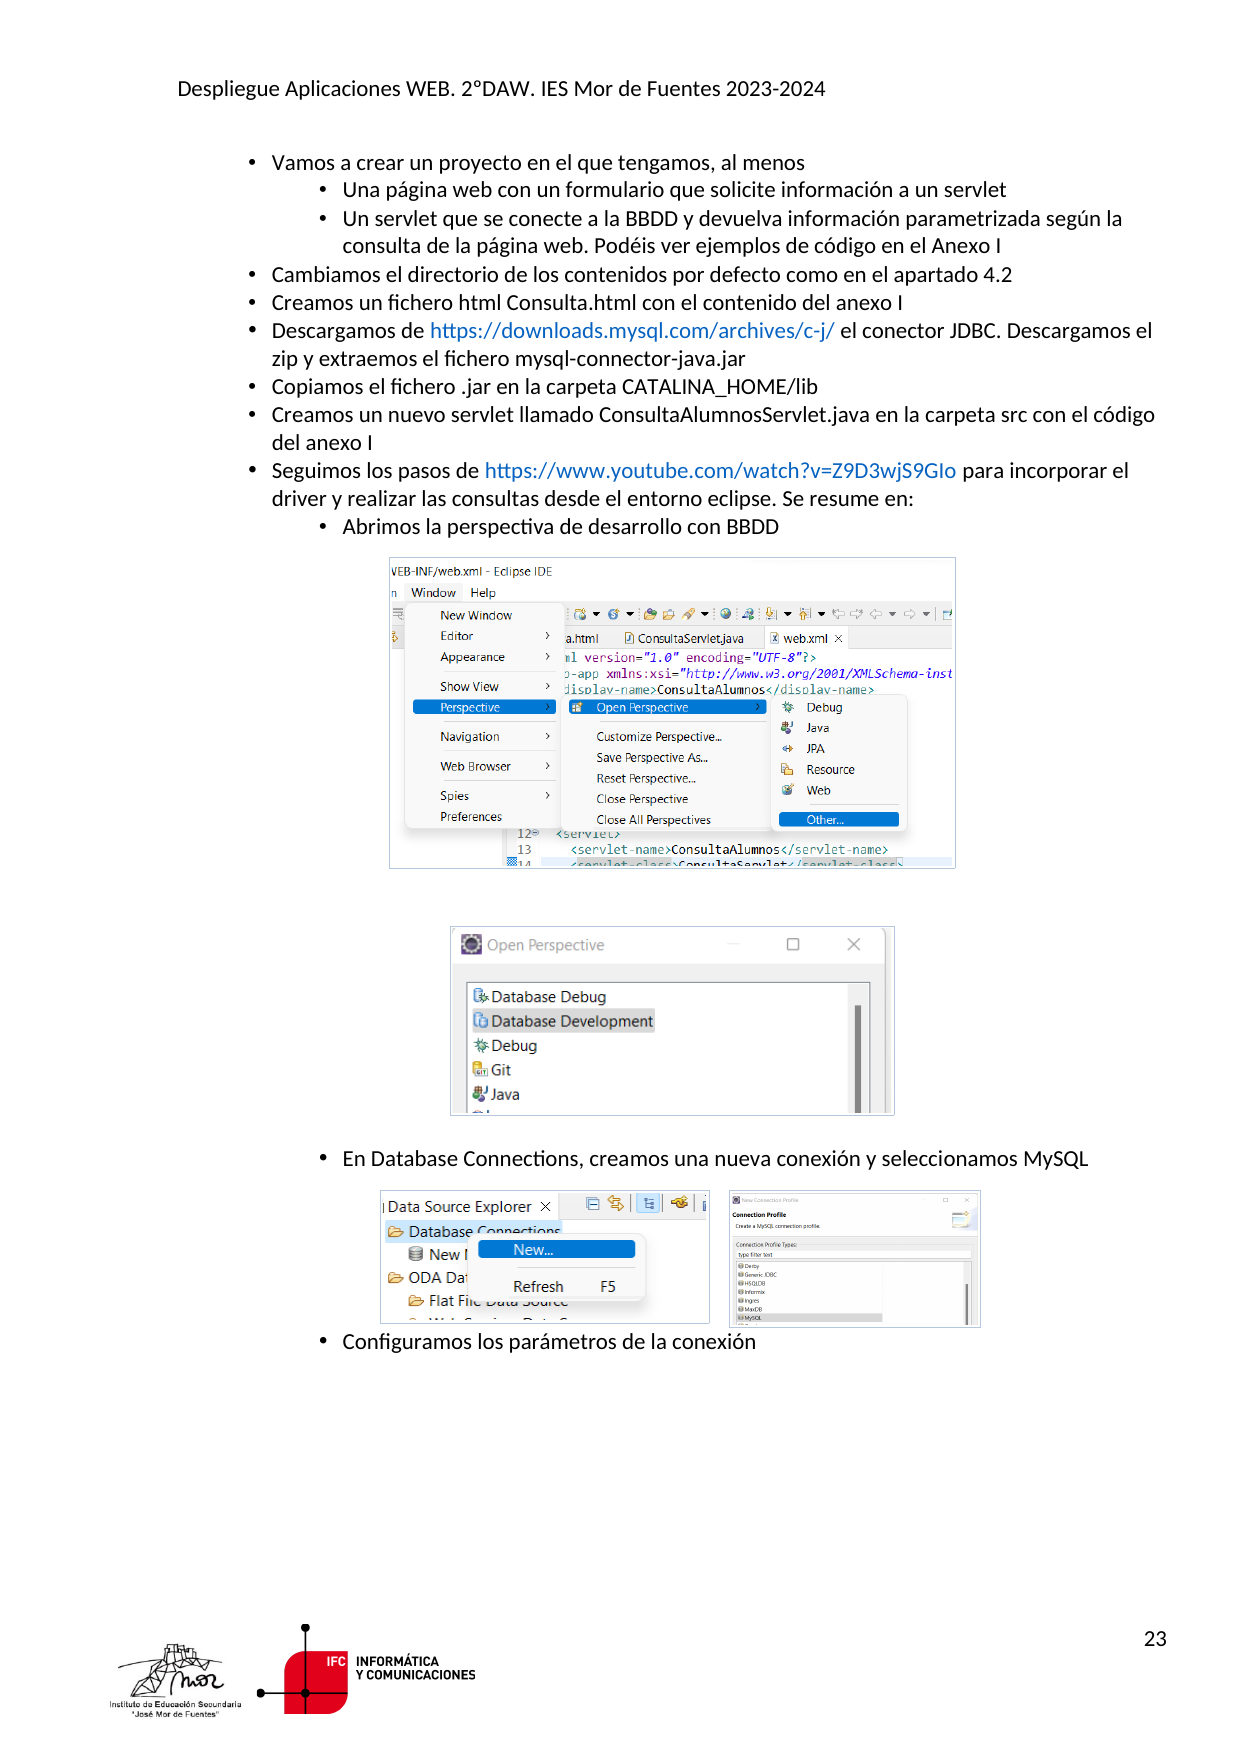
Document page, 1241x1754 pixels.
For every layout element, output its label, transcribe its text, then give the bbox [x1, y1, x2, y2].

list En Database Connections, creamos una nueva conexión y seleccionamos MySQL [319, 1144, 1167, 1172]
picture [391, 560, 952, 866]
picture [452, 928, 892, 1113]
list Abrimos la perspectiva de desarrollo con BBDD [319, 512, 1167, 540]
picture [382, 1193, 706, 1320]
picture [732, 1193, 978, 1325]
list Cambiamos el directorio de los contenidos por defecto como en el apartado 4.2 [248, 260, 1167, 288]
list Configuramos los parámetros de la conexión [319, 1201, 1167, 1355]
picture [100, 1631, 249, 1736]
list Vamos a crear un proyecto en el que tengamos, al menos [248, 148, 1167, 176]
list Descargamos de https://downloads.mysql.com/archives/c-j/ el conector JDBC. Descargamos el zip y extraemos el fichero mysql-connector-java.jar [248, 316, 1167, 372]
list Un servlet que se conecte a la BBDD y devuelva información parametrizada según la consulta de la página web. Podéis ver ejemplos de código en el Anexo I [319, 204, 1167, 260]
list Creamos un fichero html Consulta.html con el contenido del anexo I [248, 288, 1167, 316]
picture [256, 1624, 475, 1714]
list Seguimos los pasos de https://www.youtube.com/watch?v=Z9D3wjS9GIo para incorporar el driver y realizar las consultas desde el entorno eclipse. Se resume en: [248, 456, 1167, 512]
list Una página web con un formulario que solicite información a un servlet [319, 176, 1167, 204]
list Creamos un nuevo servlet llamado ConsultaAlumnosServlet.java en la carpeta src con el código del anexo I [248, 400, 1167, 456]
list Copiamos el fichero .jar en la carpeta CATALINA_HOME/lib [248, 372, 1167, 400]
